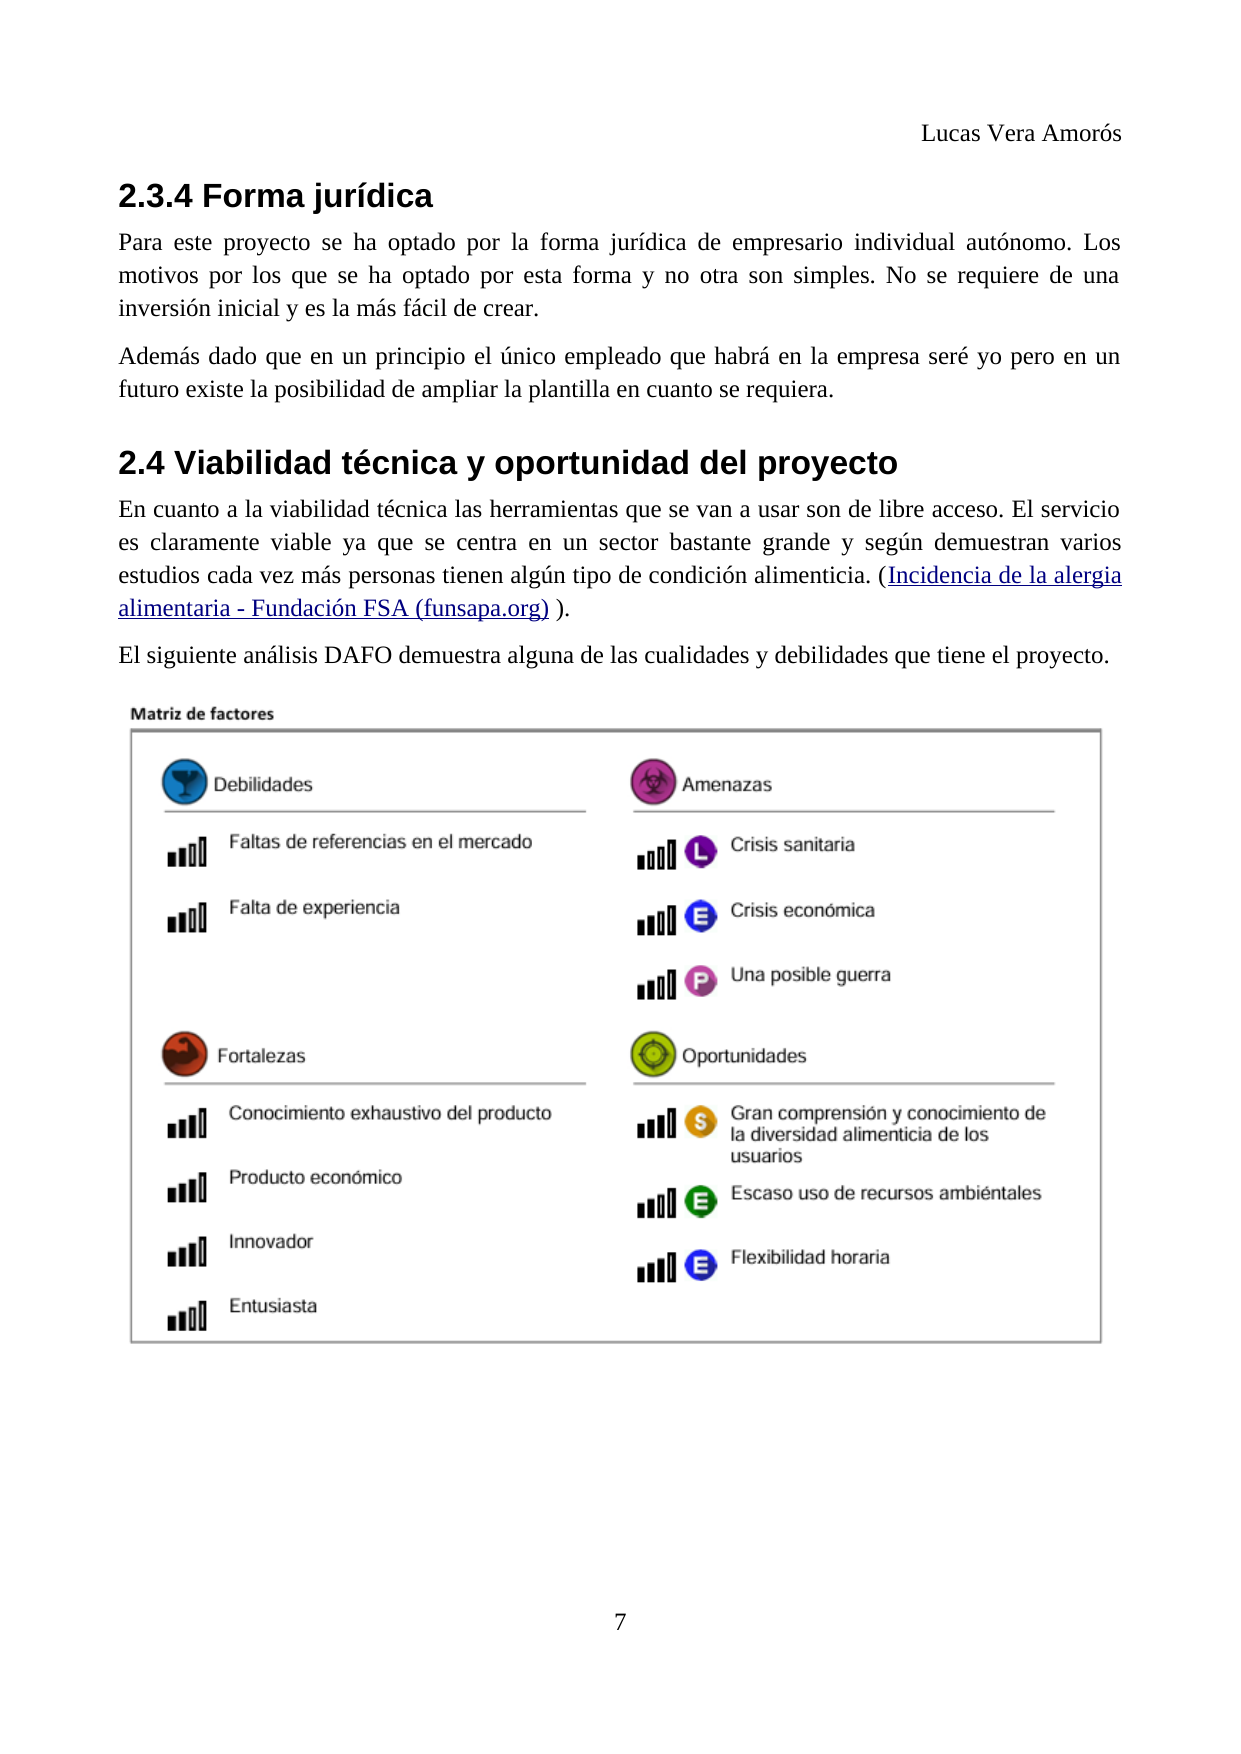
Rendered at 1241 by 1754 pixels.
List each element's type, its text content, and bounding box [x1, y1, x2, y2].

text El siguiente análisis DAFO demuestra alguna de las cualidades y debilidades que tiene el proyecto. [118, 640, 1122, 669]
picture [118, 688, 1123, 1381]
text Además dado que en un principio el único empleado que habrá en la empresa seré yo pero en un futuro existe la posibilidad de ampliar la plantilla en cuanto se requiera. [118, 341, 1122, 403]
text Para este proyecto se ha optado por la forma jurídica de empresario individual autónomo. Los motivos por los que se ha optado por esta forma y no otra son simples. No se requiere de una inversión inicial y es la más fácil de crear. [118, 227, 1122, 322]
subtitle 2.3.4 Forma jurídica [118, 176, 1122, 215]
subtitle 2.4 Viabilidad técnica y oportunidad del proyecto [118, 443, 1122, 481]
text En cuanto a la viabilidad técnica las herramientas que se van a usar son de libre acceso. El servicio es claramente viable ya que se centra en un sector bastante grande y según demuestran varios estudios cada vez más personas tienen algún tipo de condición alimenticia. (Incidencia de la alergia alimentaria - Fundación FSA (funsapa.org) ). [118, 494, 1122, 622]
